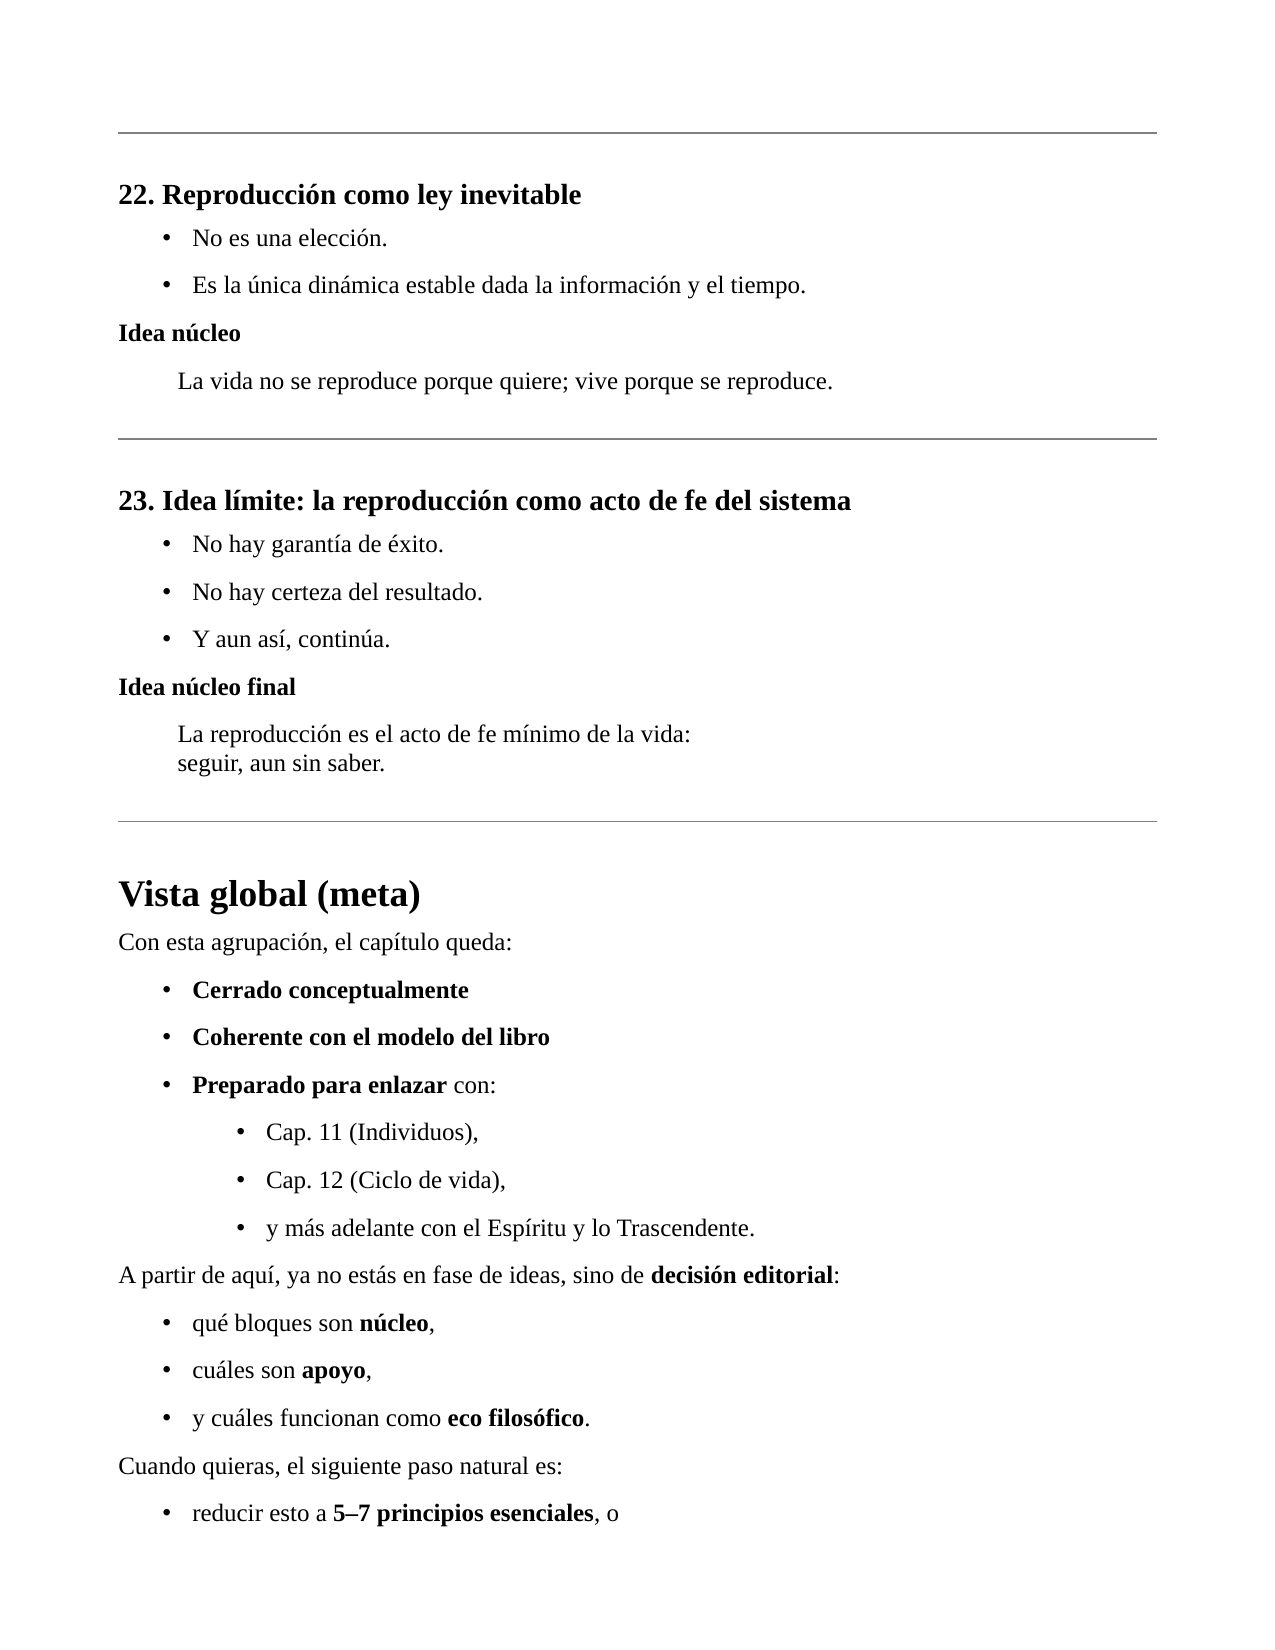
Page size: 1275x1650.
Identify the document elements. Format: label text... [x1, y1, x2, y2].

text La reproducción es el acto de fe mínimo de la vida: seguir, aun sin saber. [177, 719, 1098, 777]
list Cap. 12 (Ciclo de vida), [236, 1165, 1157, 1194]
subtitle Vista global (meta) [118, 871, 1157, 914]
text Idea núcleo [118, 318, 1157, 347]
list Preparado para enlazar con: [162, 1070, 1157, 1099]
list cuáles son apoyo, [162, 1356, 1157, 1384]
list Cap. 11 (Individuos), [236, 1117, 1157, 1146]
subtitle 22. Reproducción como ley inevitable [118, 177, 1157, 211]
text La vida no se reproduce porque quiere; vive porque se reproduce. [177, 366, 1098, 394]
text Cuando quieras, el siguiente paso natural es: [118, 1451, 1157, 1479]
list y cuáles funcionan como eco filosófico. [162, 1403, 1157, 1432]
list No es una elección. [162, 223, 1157, 252]
subtitle 23. Idea límite: la reproducción como acto de fe del sistema [118, 483, 1157, 516]
text Idea núcleo final [118, 672, 1157, 701]
list Y aun así, continúa. [162, 624, 1157, 653]
list Es la única dinámica estable dada la información y el tiempo. [162, 271, 1157, 299]
list reducir esto a 5–7 principios esenciales, o [162, 1498, 1157, 1527]
list Cerrado conceptualmente [162, 975, 1157, 1003]
list No hay certeza del resultado. [162, 577, 1157, 605]
list qué bloques son núcleo, [162, 1308, 1157, 1337]
list y más adelante con el Espíritu y lo Trascendente. [236, 1213, 1157, 1241]
text A partir de aquí, ya no estás en fase de ideas, sino de decisión editorial: [118, 1260, 1157, 1289]
text Con esta agrupación, el capítulo queda: [118, 927, 1157, 956]
list Coherente con el modelo del libro [162, 1022, 1157, 1051]
list No hay garantía de éxito. [162, 529, 1157, 558]
